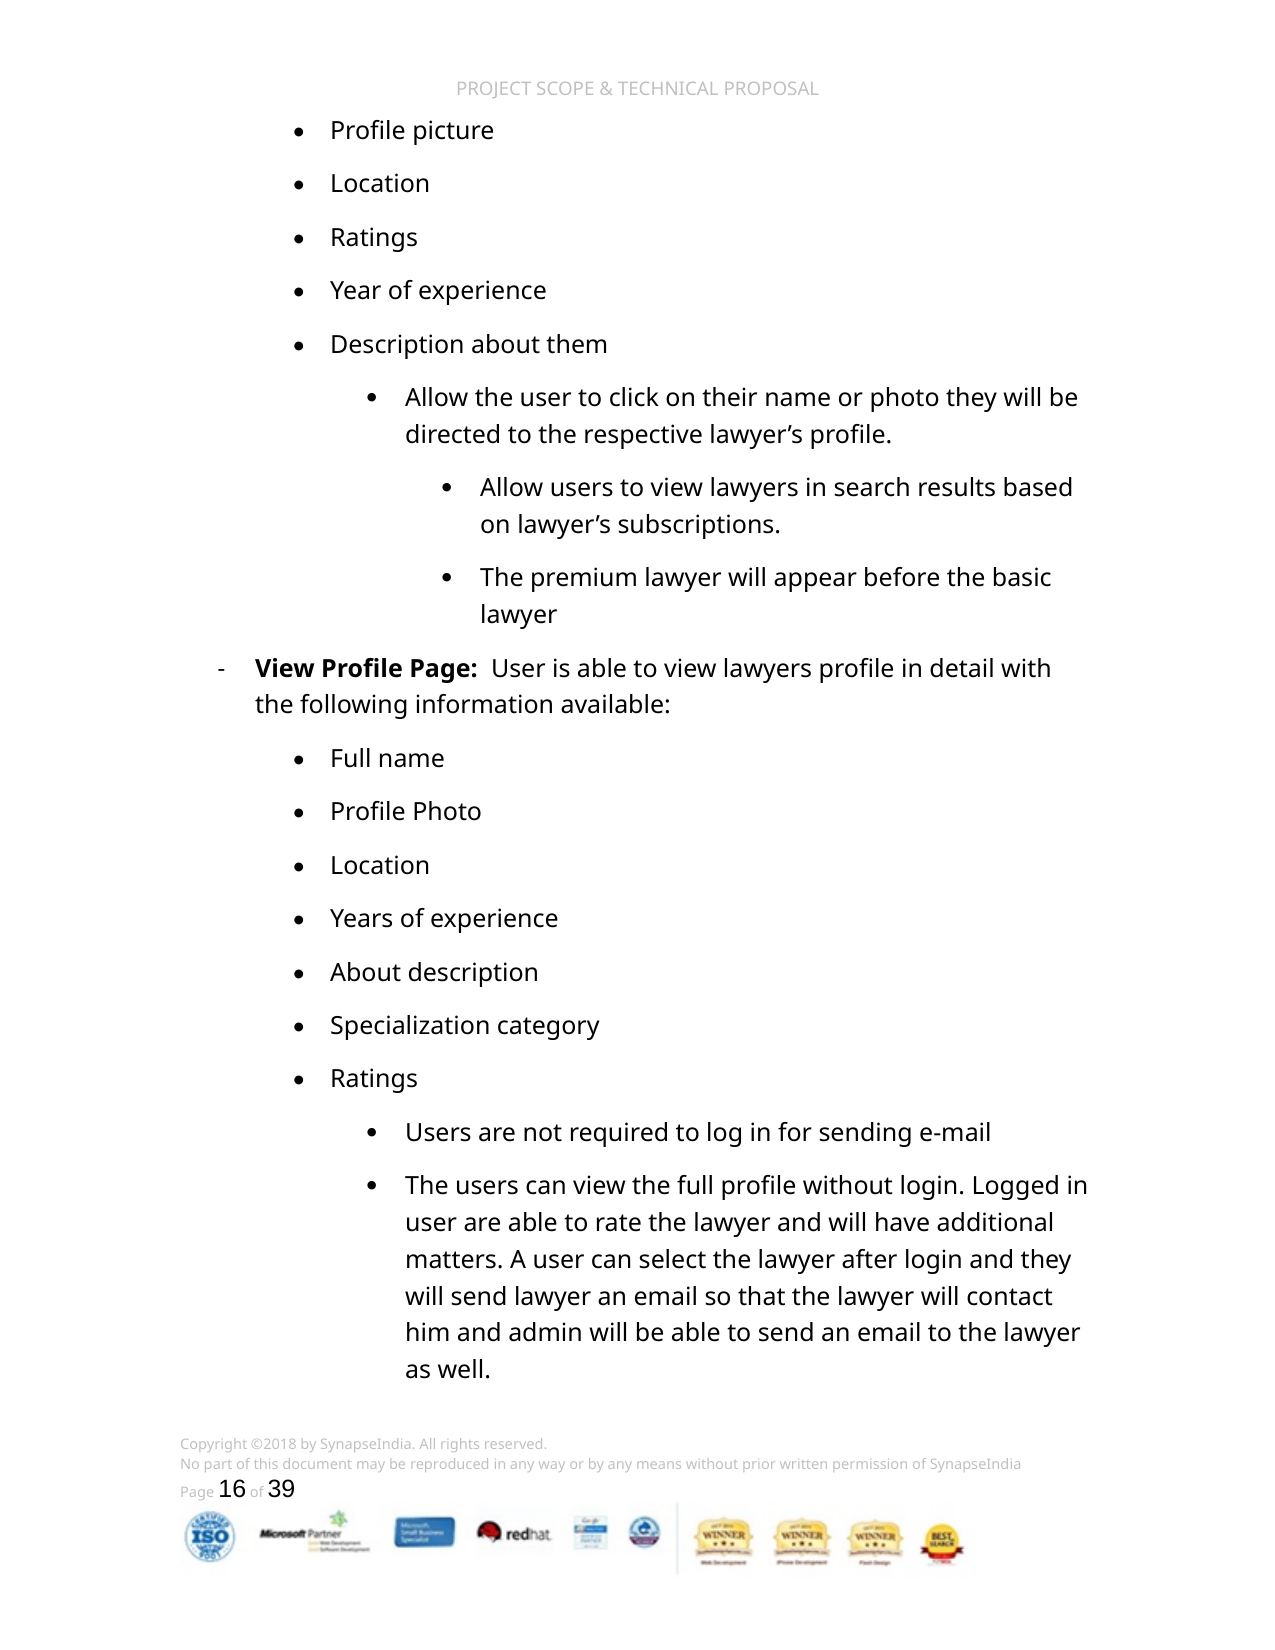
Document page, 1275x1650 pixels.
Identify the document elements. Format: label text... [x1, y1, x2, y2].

list Full name [292, 741, 1095, 774]
list Ratings [292, 219, 1095, 253]
list The users can view the full profile without login. Logged in user are able to rate the lawyer and will have additional matters. A user can select the lawyer after login and they will send lawyer an email so that the lawyer will contact him and admin will be able to send an email to the lawyer as well. [367, 1168, 1095, 1386]
picture [180, 1502, 977, 1578]
list Allow the user to click on their name or photo they will be directed to the respective lawyer’s profile. [367, 380, 1095, 451]
list Ratings [292, 1061, 1095, 1095]
list Year of experience [292, 273, 1095, 307]
list Profile Photo [292, 794, 1095, 828]
list Years of experience [292, 901, 1095, 935]
list Location [292, 166, 1095, 200]
list Users are not required to log in for sending e-mail [367, 1114, 1095, 1149]
list The premium lawyer will appear before the basic lawyer [442, 560, 1095, 631]
list Description about them [292, 326, 1095, 360]
list Location [292, 847, 1095, 881]
list Specialization category [292, 1008, 1095, 1042]
list About description [292, 954, 1095, 988]
list Allow users to view lawyers in search results based on lawyer’s subscriptions. [442, 470, 1095, 541]
list View Profile Page: User is able to view lawyers profile in detail with the following information available: [217, 650, 1095, 721]
list Profile picture [292, 112, 1095, 147]
